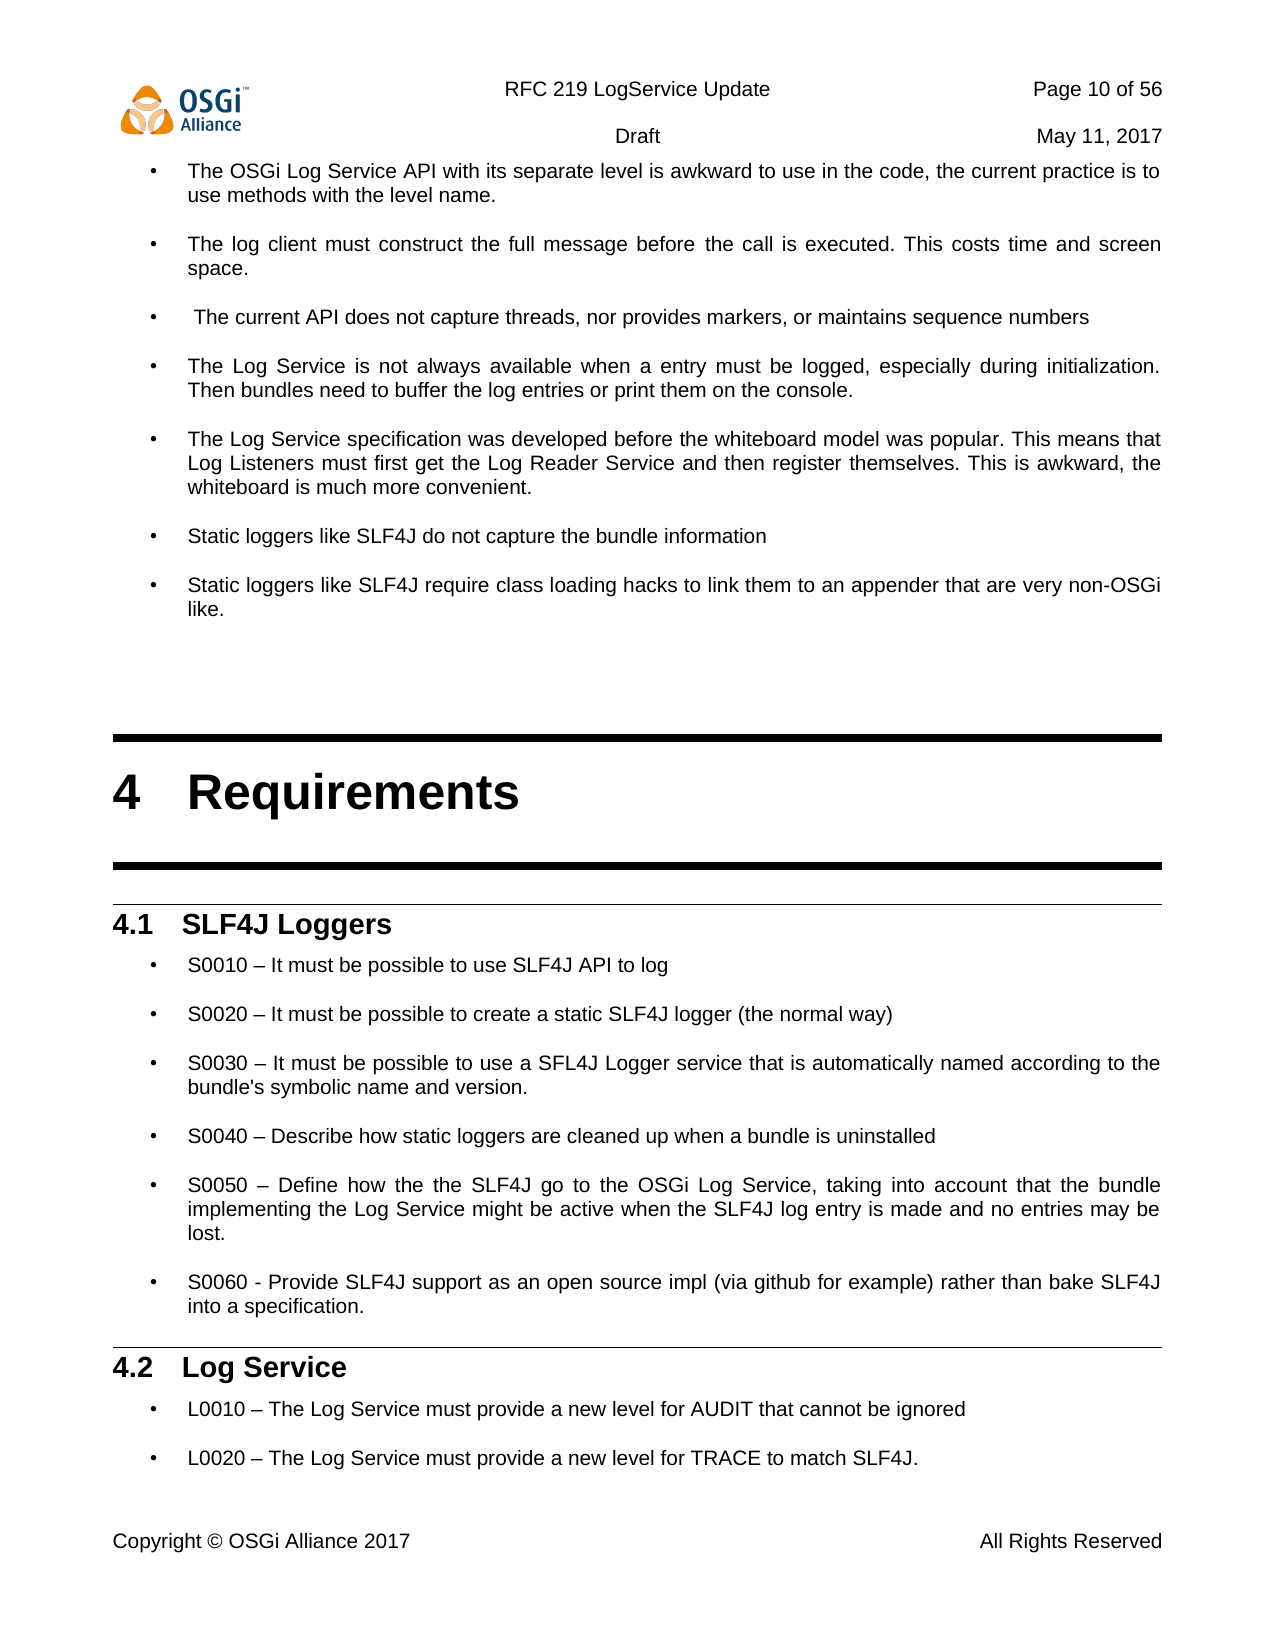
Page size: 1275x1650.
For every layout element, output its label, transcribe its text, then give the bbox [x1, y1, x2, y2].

list S0050 – Define how the the SLF4J go to the OSGi Log Service, taking into account that the bundle implementing the Log Service might be active when the SLF4J log entry is made and no entries may be lost. [150, 1173, 1162, 1245]
list S0020 – It must be possible to create a static SLF4J logger (the normal way) [150, 1002, 1162, 1026]
list S0040 – Describe how static loggers are cleaned up when a bundle is uninstalled [150, 1124, 1162, 1148]
list S0060 - Provide SLF4J support as an open source impl (via github for example) rather than bake SLF4J into a specification. [150, 1270, 1162, 1318]
list S0010 – It must be possible to use SLF4J API to log [150, 953, 1162, 977]
list The current API does not capture threads, nor provides markers, or maintains sequence numbers [150, 305, 1162, 329]
list S0030 – It must be possible to use a SFL4J Logger service that is automatically named according to the bundle's symbolic name and version. [150, 1051, 1162, 1099]
list L0010 – The Log Service must provide a new level for AUDIT that cannot be ignored [150, 1396, 1162, 1420]
subtitle Log Service [112, 1348, 1162, 1384]
picture [113, 78, 257, 142]
list The log client must construct the full message before the call is executed. This costs time and screen space. [150, 232, 1162, 280]
subtitle SLF4J Loggers [112, 905, 1162, 940]
subtitle Requirements [112, 735, 1162, 870]
list The Log Service specification was developed before the whiteboard model was popular. This means that Log Listeners must first get the Log Reader Service and then register themselves. This is awkward, the whiteboard is much more convenient. [150, 427, 1162, 499]
list Static loggers like SLF4J do not capture the bundle information [150, 524, 1162, 548]
list L0020 – The Log Service must provide a new level for TRACE to match SLF4J. [150, 1445, 1162, 1469]
list The Log Service is not always available when a entry must be logged, especially during initialization. Then bundles need to buffer the log entries or print them on the console. [150, 354, 1162, 402]
list The OSGi Log Service API with its separate level is awkward to use in the code, the current practice is to use methods with the level name. [150, 159, 1162, 207]
list Static loggers like SLF4J require class loading hacks to link them to an appender that are very non-OSGi like. [150, 573, 1162, 621]
